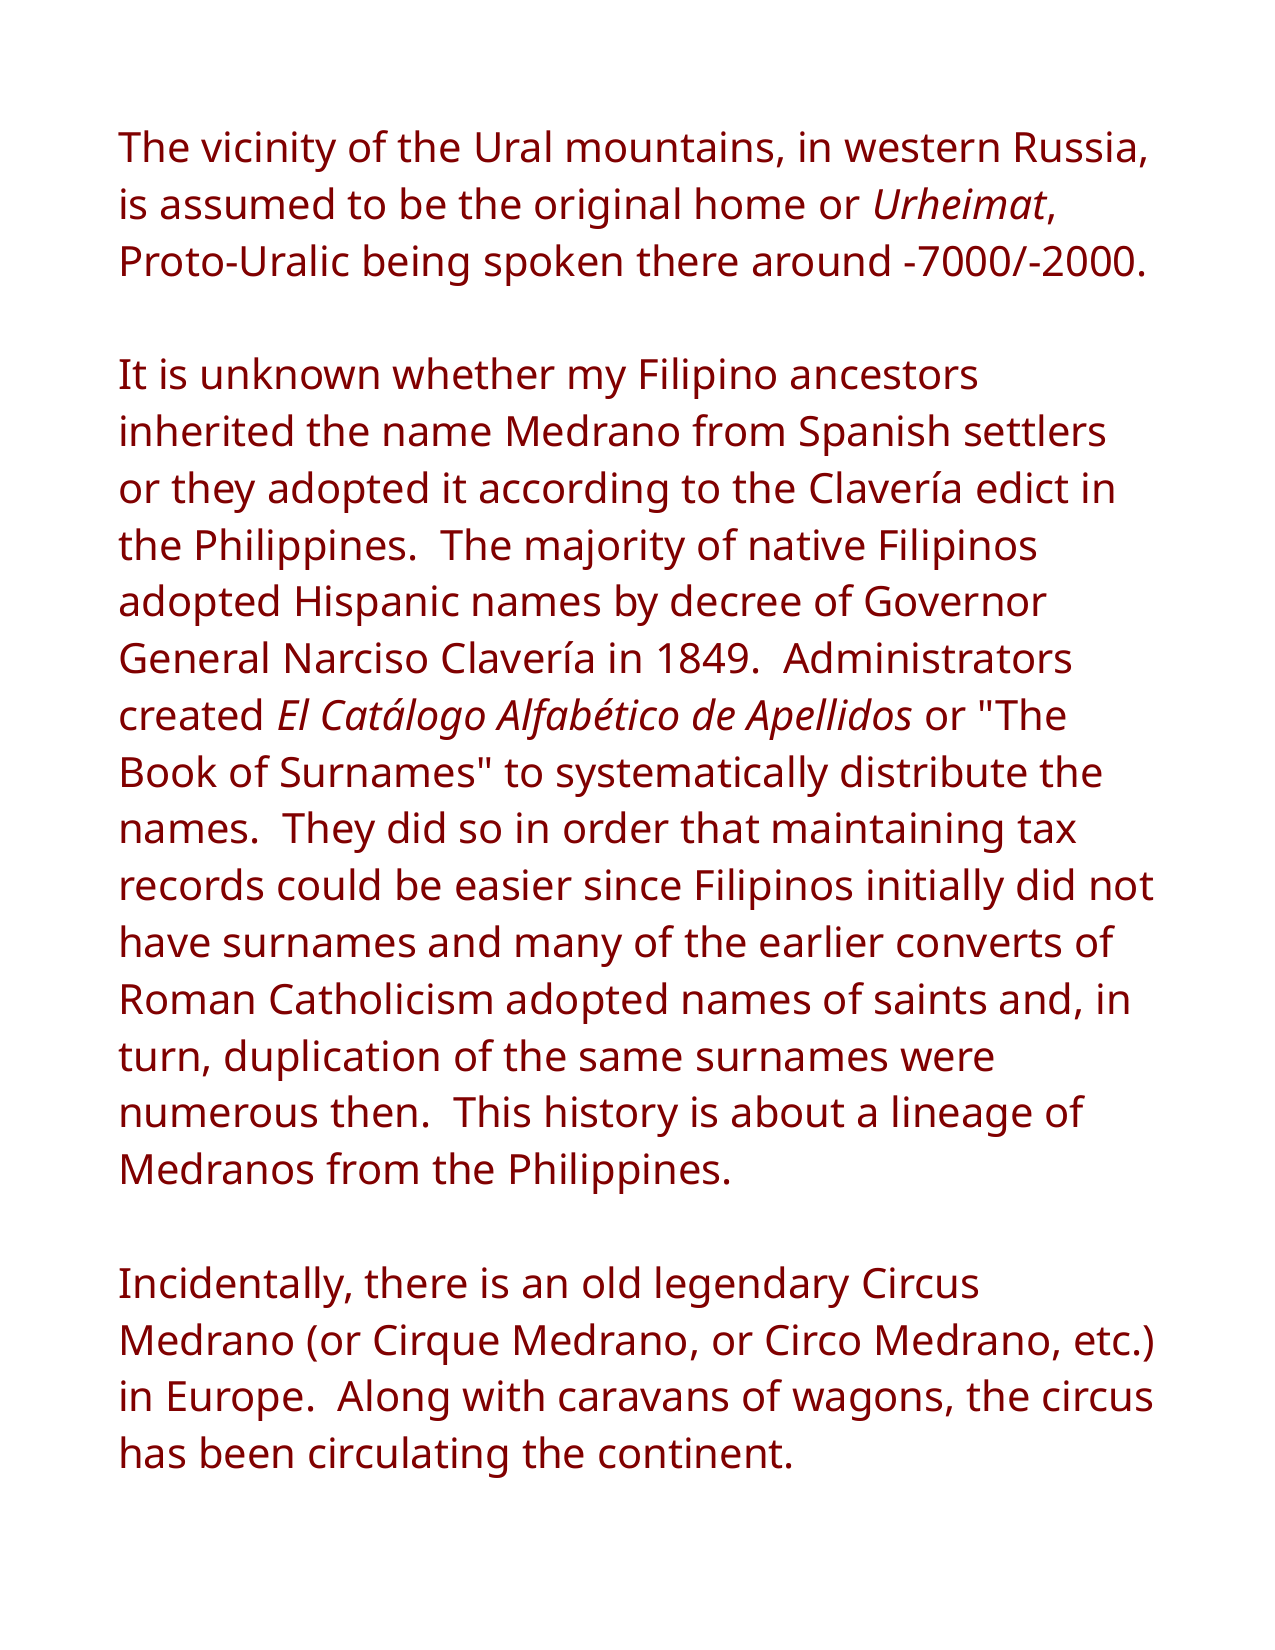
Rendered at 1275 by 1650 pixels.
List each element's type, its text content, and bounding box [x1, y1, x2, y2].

text Incidentally, there is an old legendary Circus Medrano (or Cirque Medrano, or Circo Medrano, etc.) in Europe. Along with caravans of wagons, the circus has been circulating the continent. [118, 1253, 1157, 1481]
text It is unknown whether my Filipino ancestors inherited the name Medrano from Spanish settlers or they adopted it according to the Clavería edict in the Philippines. The majority of native Filipinos adopted Hispanic names by decree of Governor General Narciso Clavería in 1849. Administrators created El Catálogo Alfabético de Apellidos or "The Book of Surnames" to systematically distribute the names. They did so in order that maintaining tax records could be easier since Filipinos initially did not have surnames and many of the earlier converts of Roman Catholicism adopted names of saints and, in turn, duplication of the same surnames were numerous then. This history is about a lineage of Medranos from the Philippines. [118, 345, 1157, 1197]
text The vicinity of the Ural mountains, in western Russia, is assumed to be the original home or Urheimat, Proto-Uralic being spoken there around -7000/-2000. [118, 118, 1157, 288]
